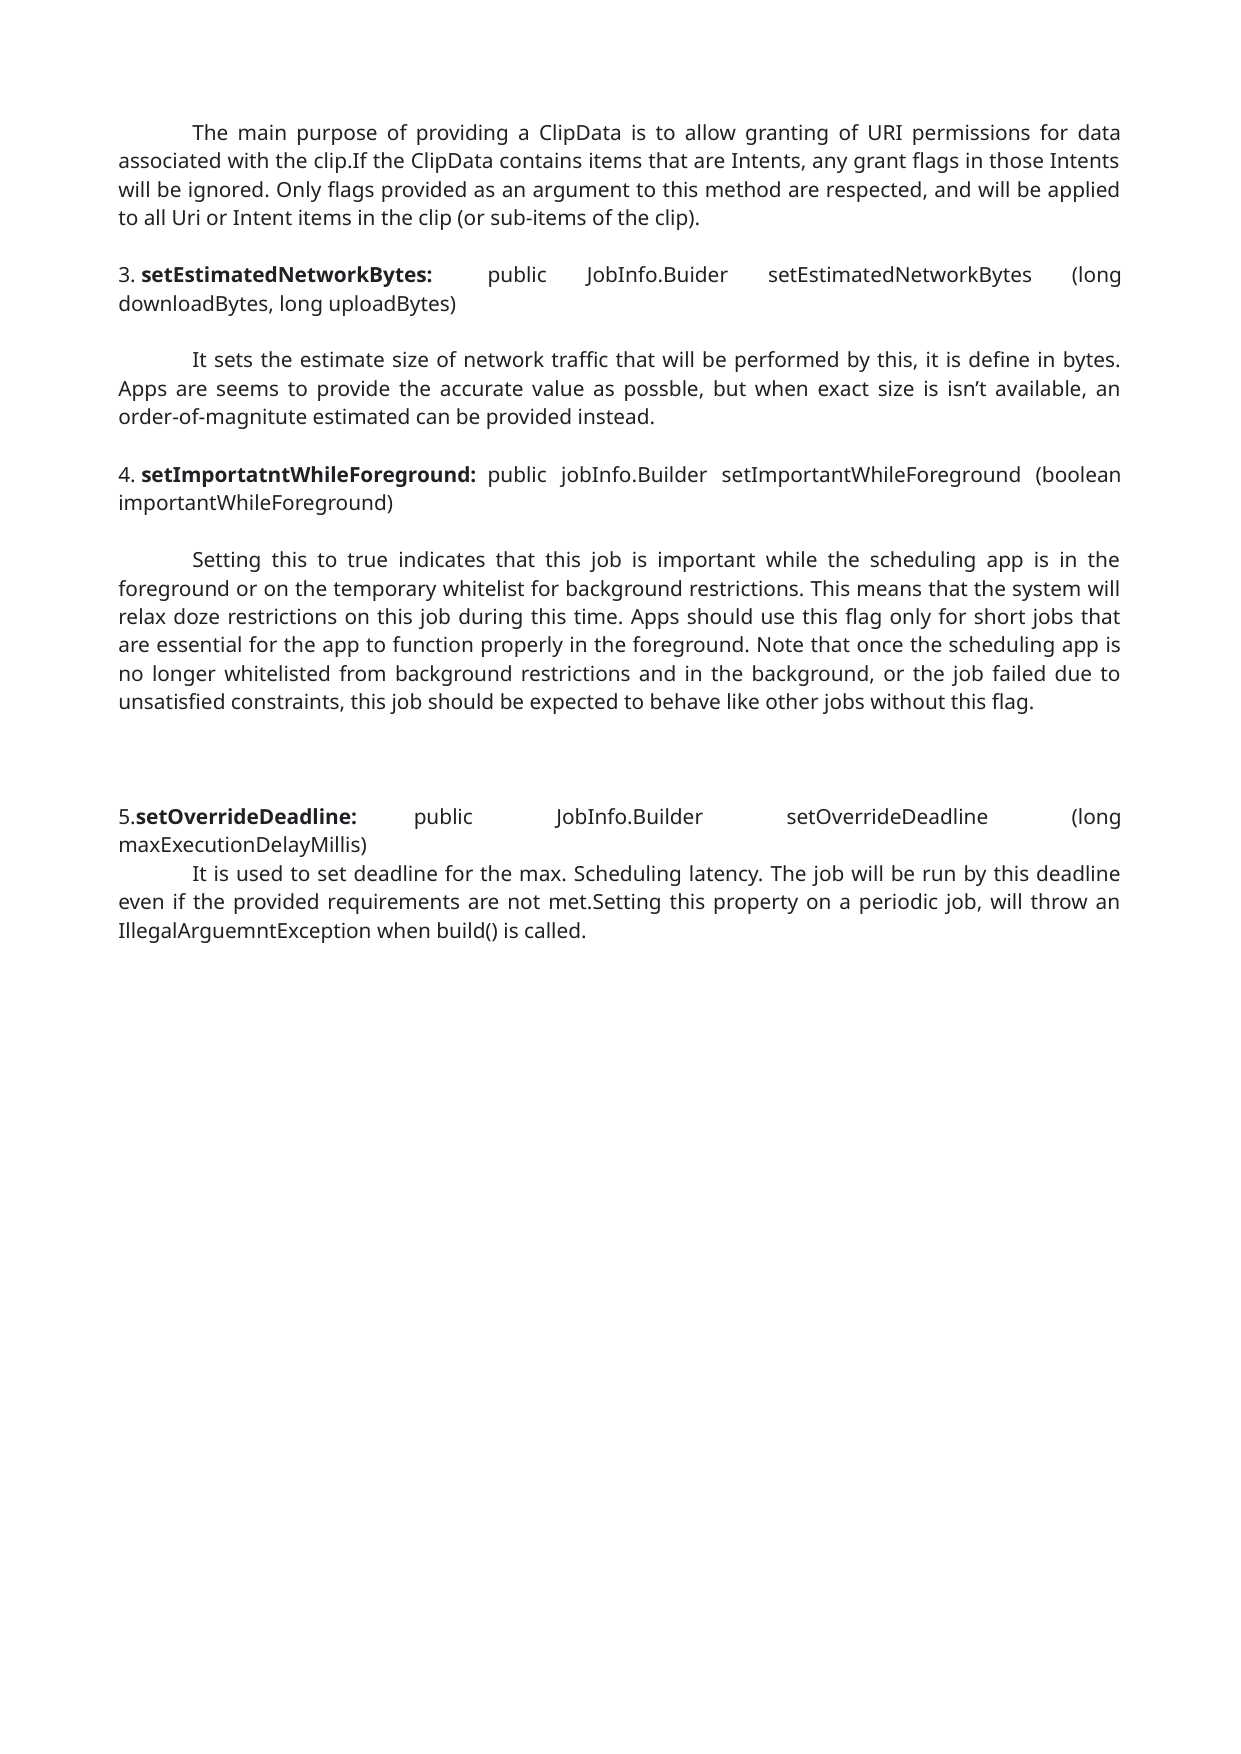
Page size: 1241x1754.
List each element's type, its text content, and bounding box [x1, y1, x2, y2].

text 3. setEstimatedNetworkBytes: public JobInfo.Buider setEstimatedNetworkBytes (long downloadBytes, long uploadBytes) [118, 260, 1122, 317]
text The main purpose of providing a ClipData is to allow granting of URI permissions for data associated with the clip.If the ClipData contains items that are Intents, any grant flags in those Intents will be ignored. Only flags provided as an argument to this method are respected, and will be applied to all Uri or Intent items in the clip (or sub-items of the clip). [118, 118, 1122, 232]
text 4. setImportatntWhileForeground: public jobInfo.Builder setImportantWhileForeground (boolean importantWhileForeground) [118, 460, 1122, 517]
text It is used to set deadline for the max. Scheduling latency. The job will be run by this deadline even if the provided requirements are not met.Setting this property on a periodic job, will throw an IllegalArguemntException when build() is called. [118, 859, 1122, 944]
text 5.setOverrideDeadline: public JobInfo.Builder setOverrideDeadline (long maxExecutionDelayMillis) [118, 802, 1122, 859]
text Setting this to true indicates that this job is important while the scheduling app is in the foreground or on the temporary whitelist for background restrictions. This means that the system will relax doze restrictions on this job during this time. Apps should use this flag only for short jobs that are essential for the app to function properly in the foreground. Note that once the scheduling app is no longer whitelisted from background restrictions and in the background, or the job failed due to unsatisfied constraints, this job should be expected to behave like other jobs without this flag. [118, 545, 1122, 716]
text It sets the estimate size of network traffic that will be performed by this, it is define in bytes. Apps are seems to provide the accurate value as possble, but when exact size is isn’t available, an order-of-magnitute estimated can be provided instead. [118, 346, 1122, 431]
